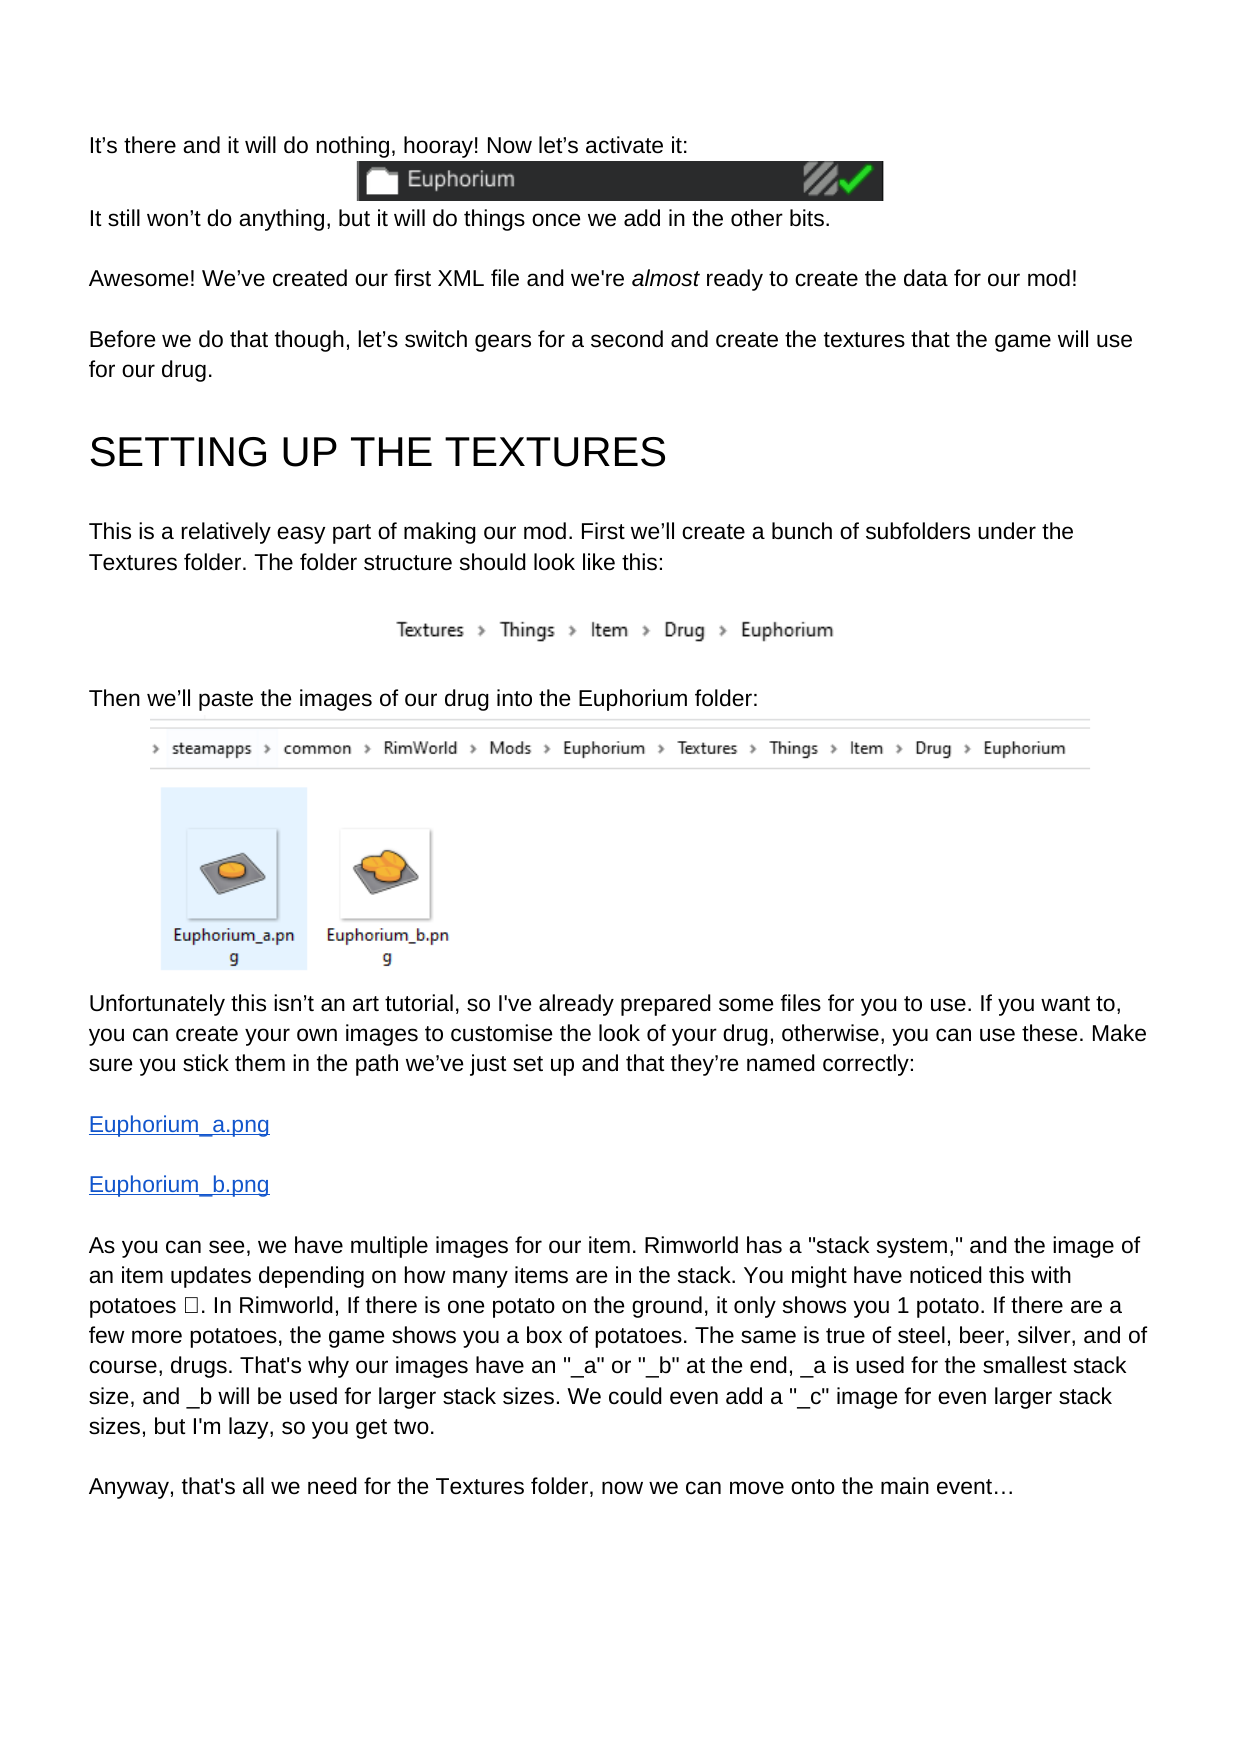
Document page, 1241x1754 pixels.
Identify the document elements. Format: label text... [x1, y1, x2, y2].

picture [392, 608, 848, 651]
text It’s there and it will do nothing, hooray! Now let’s activate it: [88, 132, 1152, 158]
picture [150, 715, 1091, 987]
text It still won’t do anything, but it will do things once we add in the other bits. [88, 205, 1152, 231]
text As you can see, we have multiple images for our item. Rimworld has a "stack system," and the image of an item updates depending on how many items are in the stack. You might have noticed this with potatoes 🥔. In Rimworld, If there is one potato on the ground, it only shows you 1 potato. If there are a few more potatoes, the game shows you a box of potatoes. The same is true of steel, beer, silver, and of course, drugs. That's why our images have an "_a" or "_b" at the end, _a is used for the smallest stack size, and _b will be used for larger stack sizes. We could even add a "_c" image for even larger stack sizes, but I'm lazy, so you get two. [88, 1232, 1152, 1439]
text This is a relatively easy part of making our mod. First we’ll create a bunch of subfolders under the Textures folder. The folder structure should look like this: [88, 518, 1152, 575]
text Awesome! We’ve created our first XML file and we're almost ready to create the data for our mod! [88, 265, 1152, 291]
text Before we do that though, let’s switch gears for a second and create the textures that the game will use for our drug. [88, 326, 1152, 382]
text Unfortunately this isn’t an art tutorial, so I've already prepared some files for you to use. If you want to, you can create your own images to customise the look of your drug, otherwise, you can use these. Make sure you stick them in the path we’ve just set up and that they’re named correctly: [88, 990, 1152, 1077]
picture [356, 161, 884, 201]
text Anyway, that's all we need for the Textures folder, now we can move onto the main event… [88, 1473, 1152, 1500]
subtitle SETTING UP THE TEXTURES [88, 428, 1152, 476]
text Euphorium_b.png [88, 1171, 1152, 1198]
text Then we’ll paste the images of our drug into the Euphorium folder: [88, 685, 1152, 711]
text Euphorium_a.png [88, 1111, 1152, 1137]
